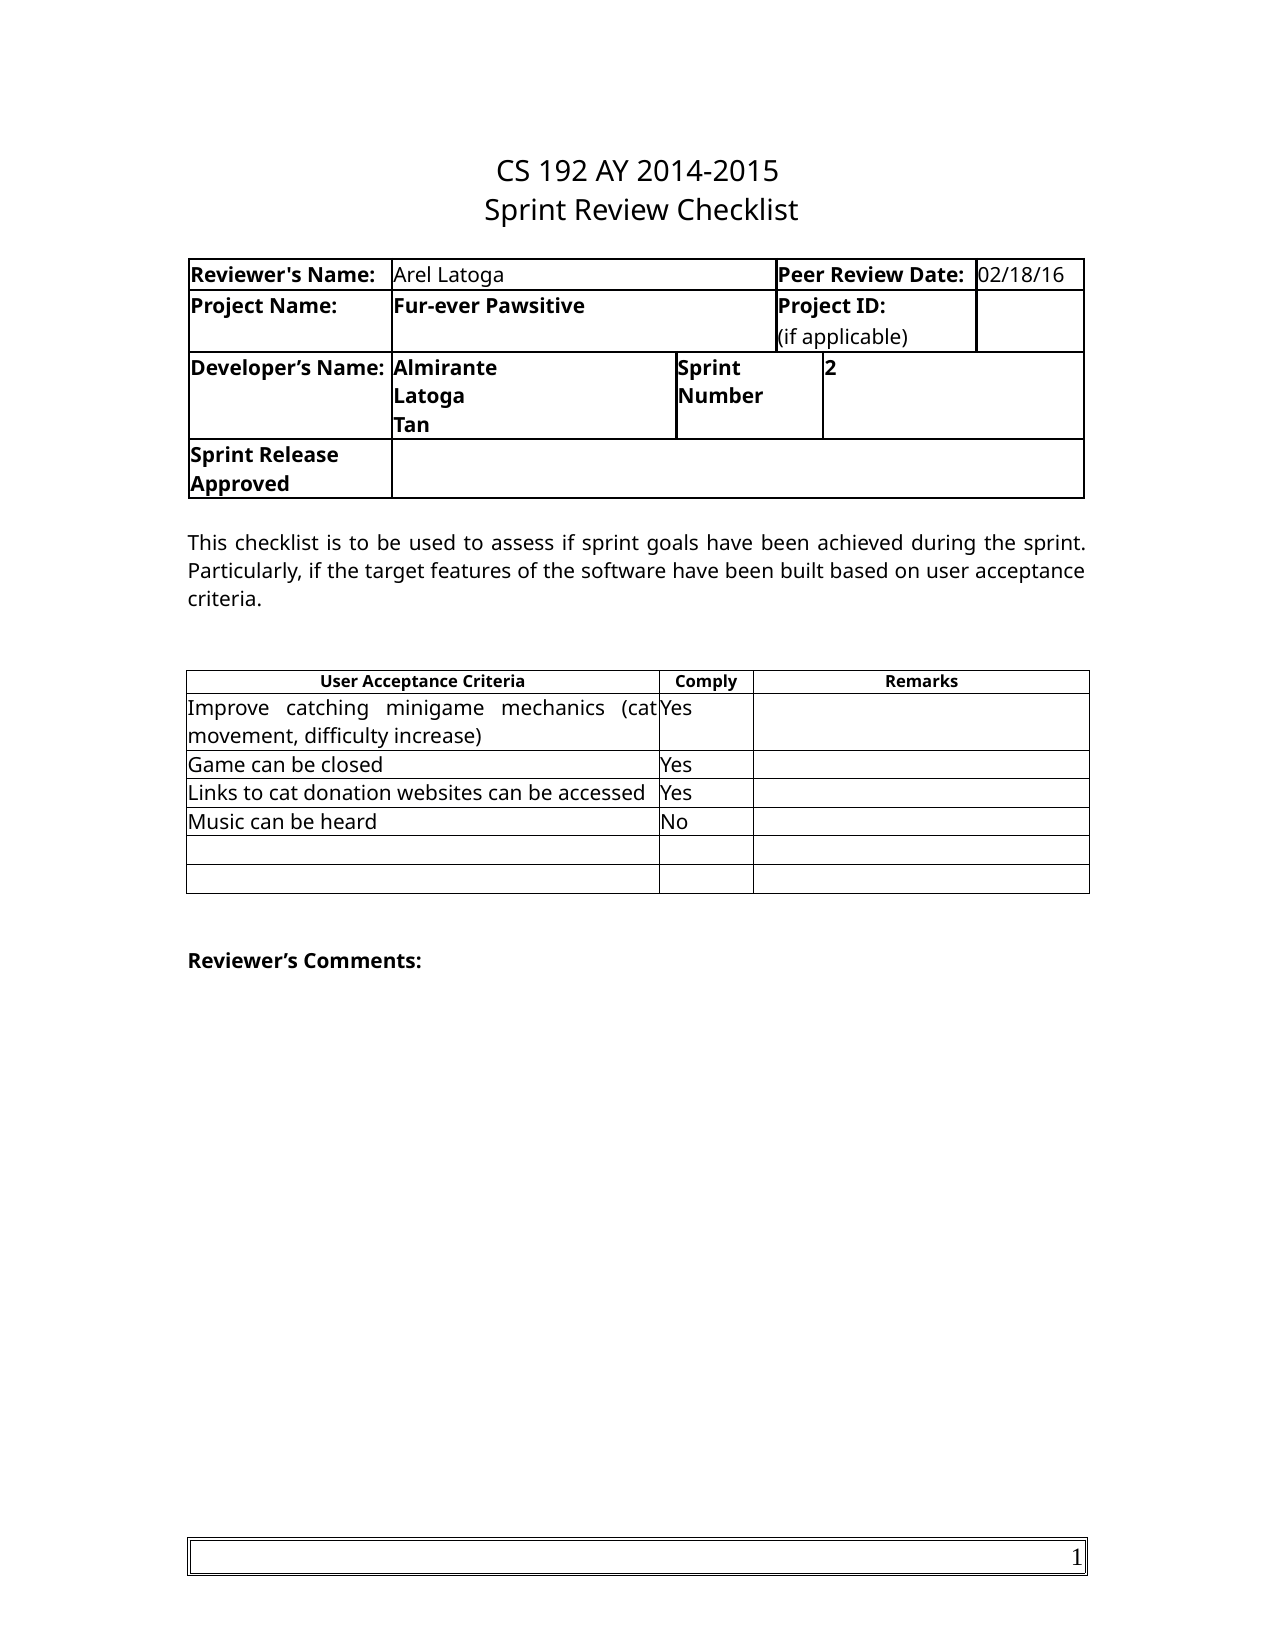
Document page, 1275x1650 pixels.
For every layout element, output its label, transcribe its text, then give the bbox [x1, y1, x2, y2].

table_header Reviewer's Name: [190, 260, 391, 289]
table_header Comply [660, 671, 753, 693]
table_header User Acceptance Criteria [187, 671, 659, 693]
table_cell [754, 779, 1089, 807]
table_header 02/18/16 [978, 260, 1083, 289]
table_cell [660, 836, 753, 864]
text CS 192 AY 2014-2015 [187, 150, 1087, 190]
table_header Remarks [754, 671, 1089, 693]
table_cell Developer’s Name: [190, 353, 391, 438]
table_header Arel Latoga [393, 260, 775, 289]
table_cell [754, 836, 1089, 864]
table_cell Project Name: [190, 291, 391, 351]
table_cell 2 [824, 353, 1083, 438]
table_cell (if applicable) [778, 320, 975, 351]
table_cell [187, 836, 659, 864]
table_cell [754, 751, 1089, 778]
table_cell Project ID: [778, 291, 975, 320]
table_header Peer Review Date: [778, 260, 975, 289]
table_cell Yes [660, 779, 753, 807]
table_cell Improve catching minigame mechanics (cat movement, difficulty increase) [187, 694, 659, 750]
table_cell No [660, 808, 753, 835]
table_cell Sprint Number [678, 353, 822, 438]
table_cell [393, 440, 1083, 497]
subtitle Reviewer’s Comments: [187, 946, 1087, 1013]
table_cell [978, 291, 1083, 351]
table_cell Yes [660, 694, 753, 750]
table_cell [754, 865, 1089, 892]
table_cell Fur-ever Pawsitive [393, 291, 775, 351]
table_cell Music can be heard [187, 808, 659, 835]
table_cell [187, 865, 659, 892]
table_cell [660, 865, 753, 892]
table_cell Game can be closed [187, 751, 659, 778]
table_cell Sprint Release Approved [190, 440, 391, 497]
text This checklist is to be used to assess if sprint goals have been achieved during the sprint. Particularly, if the target features of the software have been built based on user acceptance criteria. [187, 528, 1087, 613]
table_cell [754, 808, 1089, 835]
table_cell Links to cat donation websites can be accessed [187, 779, 659, 807]
table_cell [754, 694, 1089, 750]
table_cell Yes [660, 751, 753, 778]
table_cell Almirante Latoga Tan [393, 353, 675, 438]
text Sprint Review Checklist [187, 190, 1087, 229]
